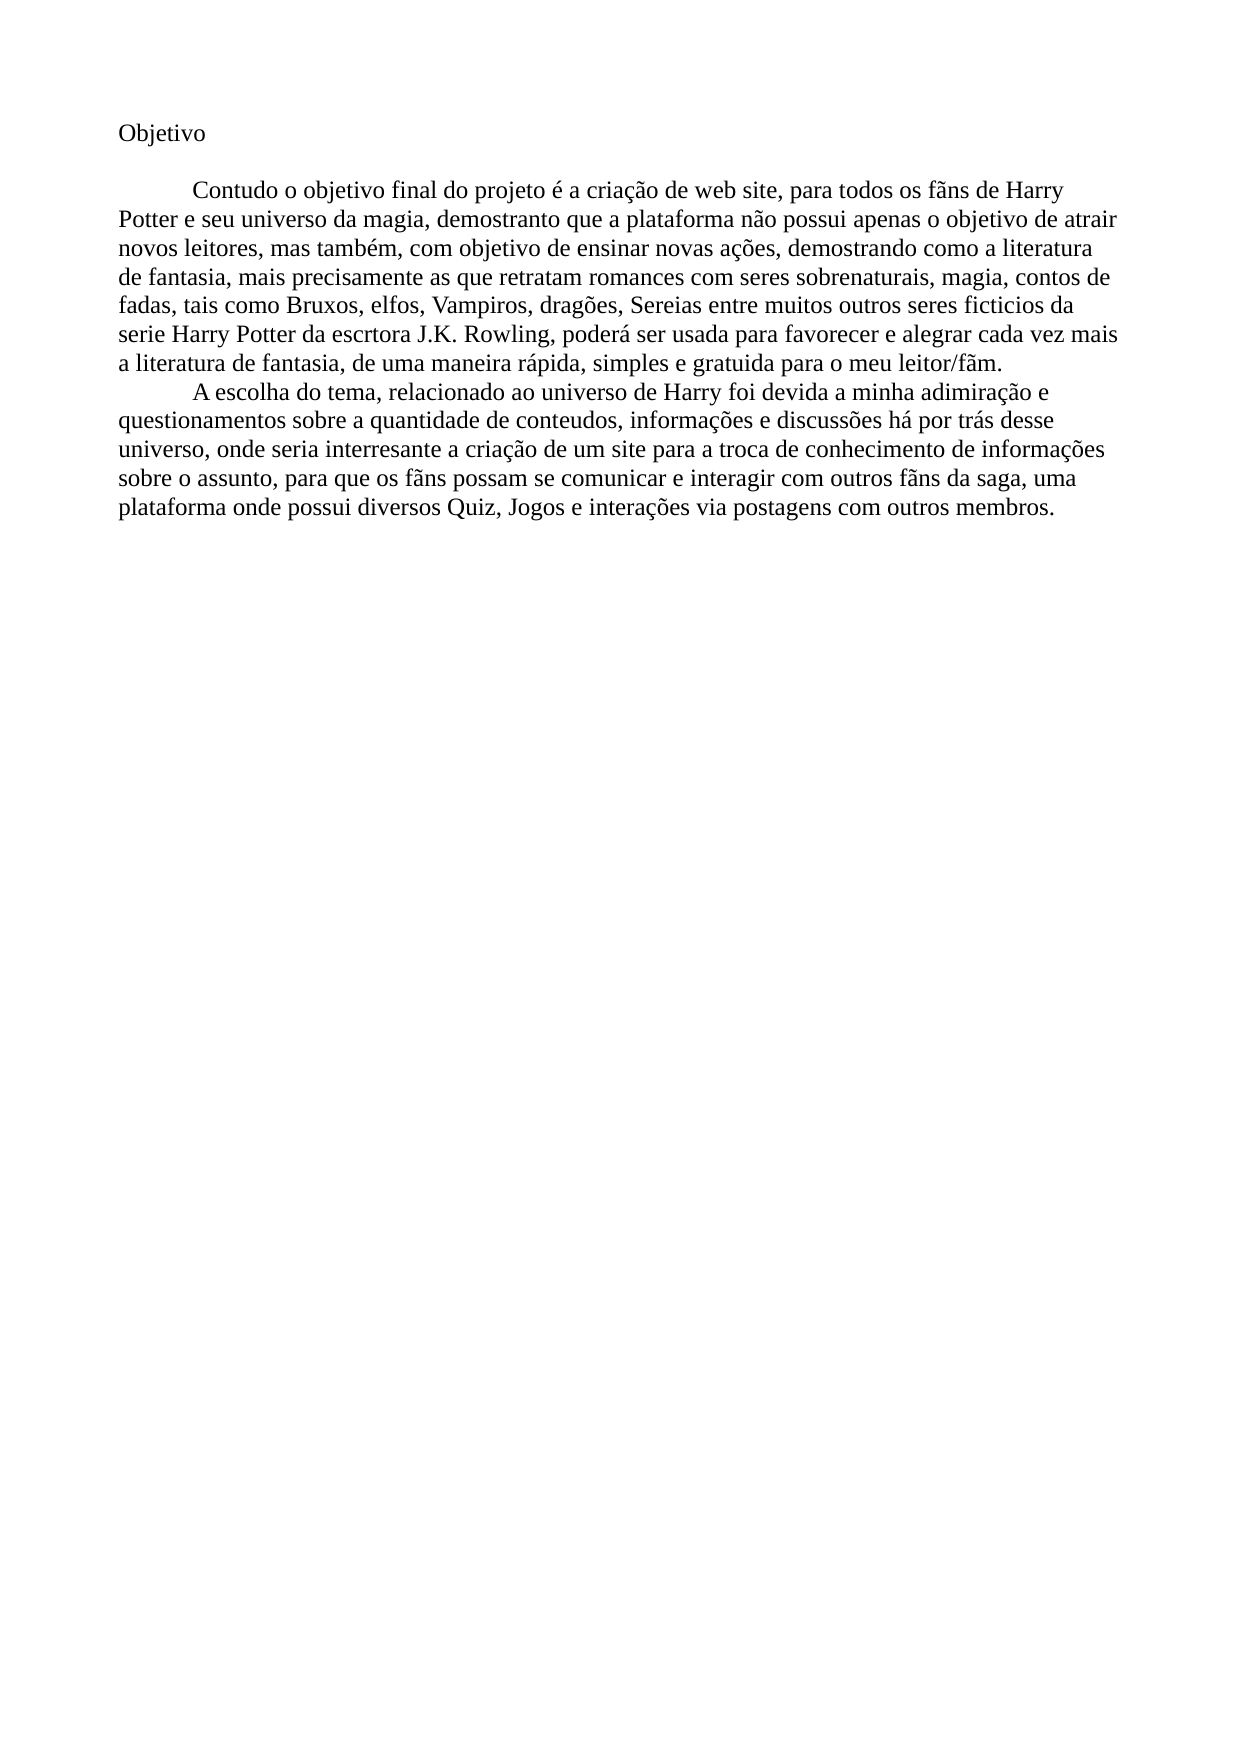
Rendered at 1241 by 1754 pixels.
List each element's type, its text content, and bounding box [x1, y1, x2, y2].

text Contudo o objetivo final do projeto é a criação de web site, para todos os fãns de Harry Potter e seu universo da magia, demostranto que a plataforma não possui apenas o objetivo de atrair novos leitores, mas também, com objetivo de ensinar novas ações, demostrando como a literatura de fantasia, mais precisamente as que retratam romances com seres sobrenaturais, magia, contos de fadas, tais como Bruxos, elfos, Vampiros, dragões, Sereias entre muitos outros seres ficticios da serie Harry Potter da escrtora J.K. Rowling, poderá ser usada para favorecer e alegrar cada vez mais a literatura de fantasia, de uma maneira rápida, simples e gratuida para o meu leitor/fãm. [118, 176, 1122, 377]
text A escolha do tema, relacionado ao universo de Harry foi devida a minha adimiração e questionamentos sobre a quantidade de conteudos, informações e discussões há por trás desse universo, onde seria interresante a criação de um site para a troca de conhecimento de informações sobre o assunto, para que os fãns possam se comunicar e interagir com outros fãns da saga, uma plataforma onde possui diversos Quiz, Jogos e interações via postagens com outros membros. [118, 377, 1122, 521]
text Objetivo [118, 118, 1122, 147]
